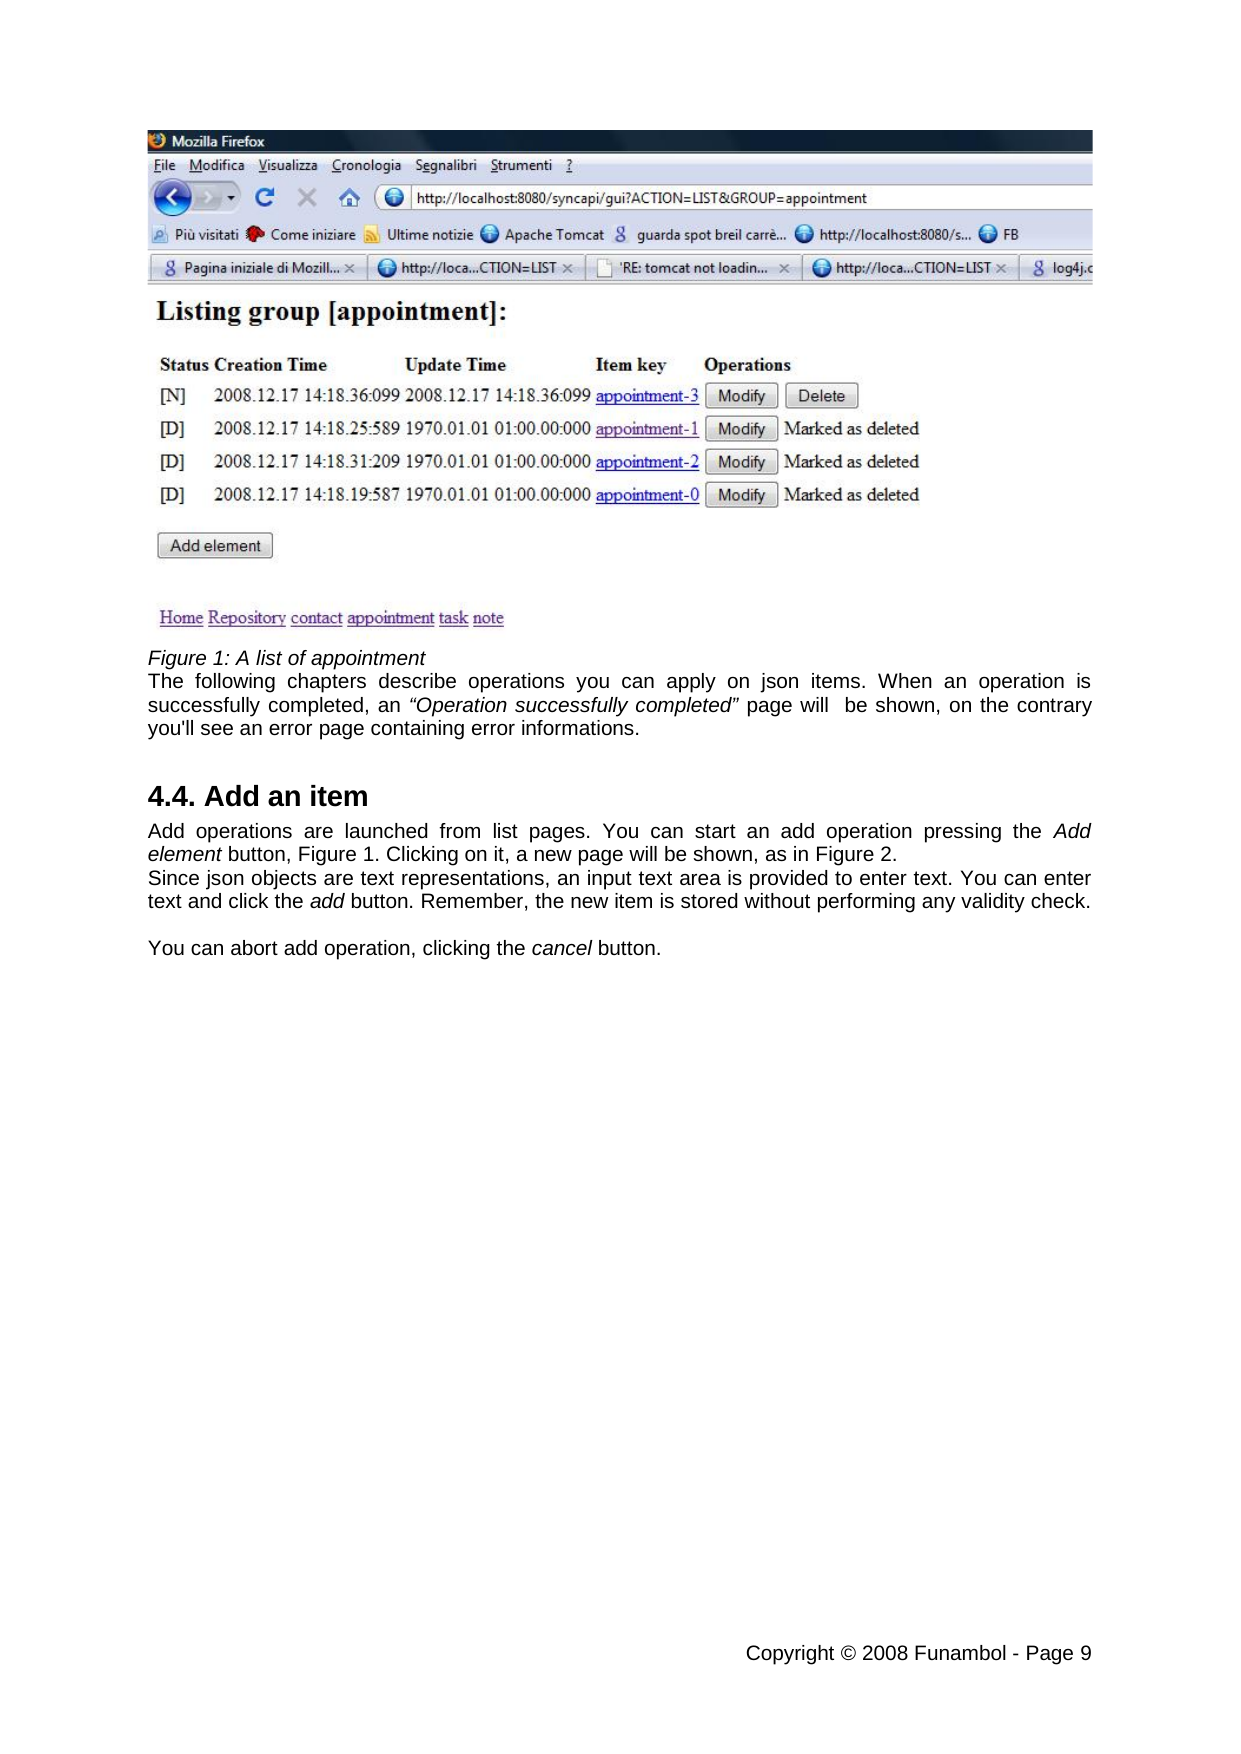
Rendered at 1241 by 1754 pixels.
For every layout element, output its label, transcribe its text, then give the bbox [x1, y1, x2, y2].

picture [147, 130, 1093, 647]
subtitle Add an item [148, 780, 1093, 813]
text Add operations are launched from list pages. You can start an add operation pressing the Add element button, Figure 1. Clicking on it, a new page will be shown, as in Figure 2. Since json objects are text representations, an input text area is provided to enter text. You can enter text and click the add button. Remember, the new item is stored without performing any validity check. You can abort add operation, clicking the cancel button. [148, 819, 1093, 984]
text Figure 1: A list of appointment [148, 647, 1093, 670]
text The following chapters describe operations you can apply on json items. When an operation is successfully completed, an “Operation successfully completed” page will be shown, on the contrary you'll see an error page containing error informations. [148, 670, 1093, 740]
